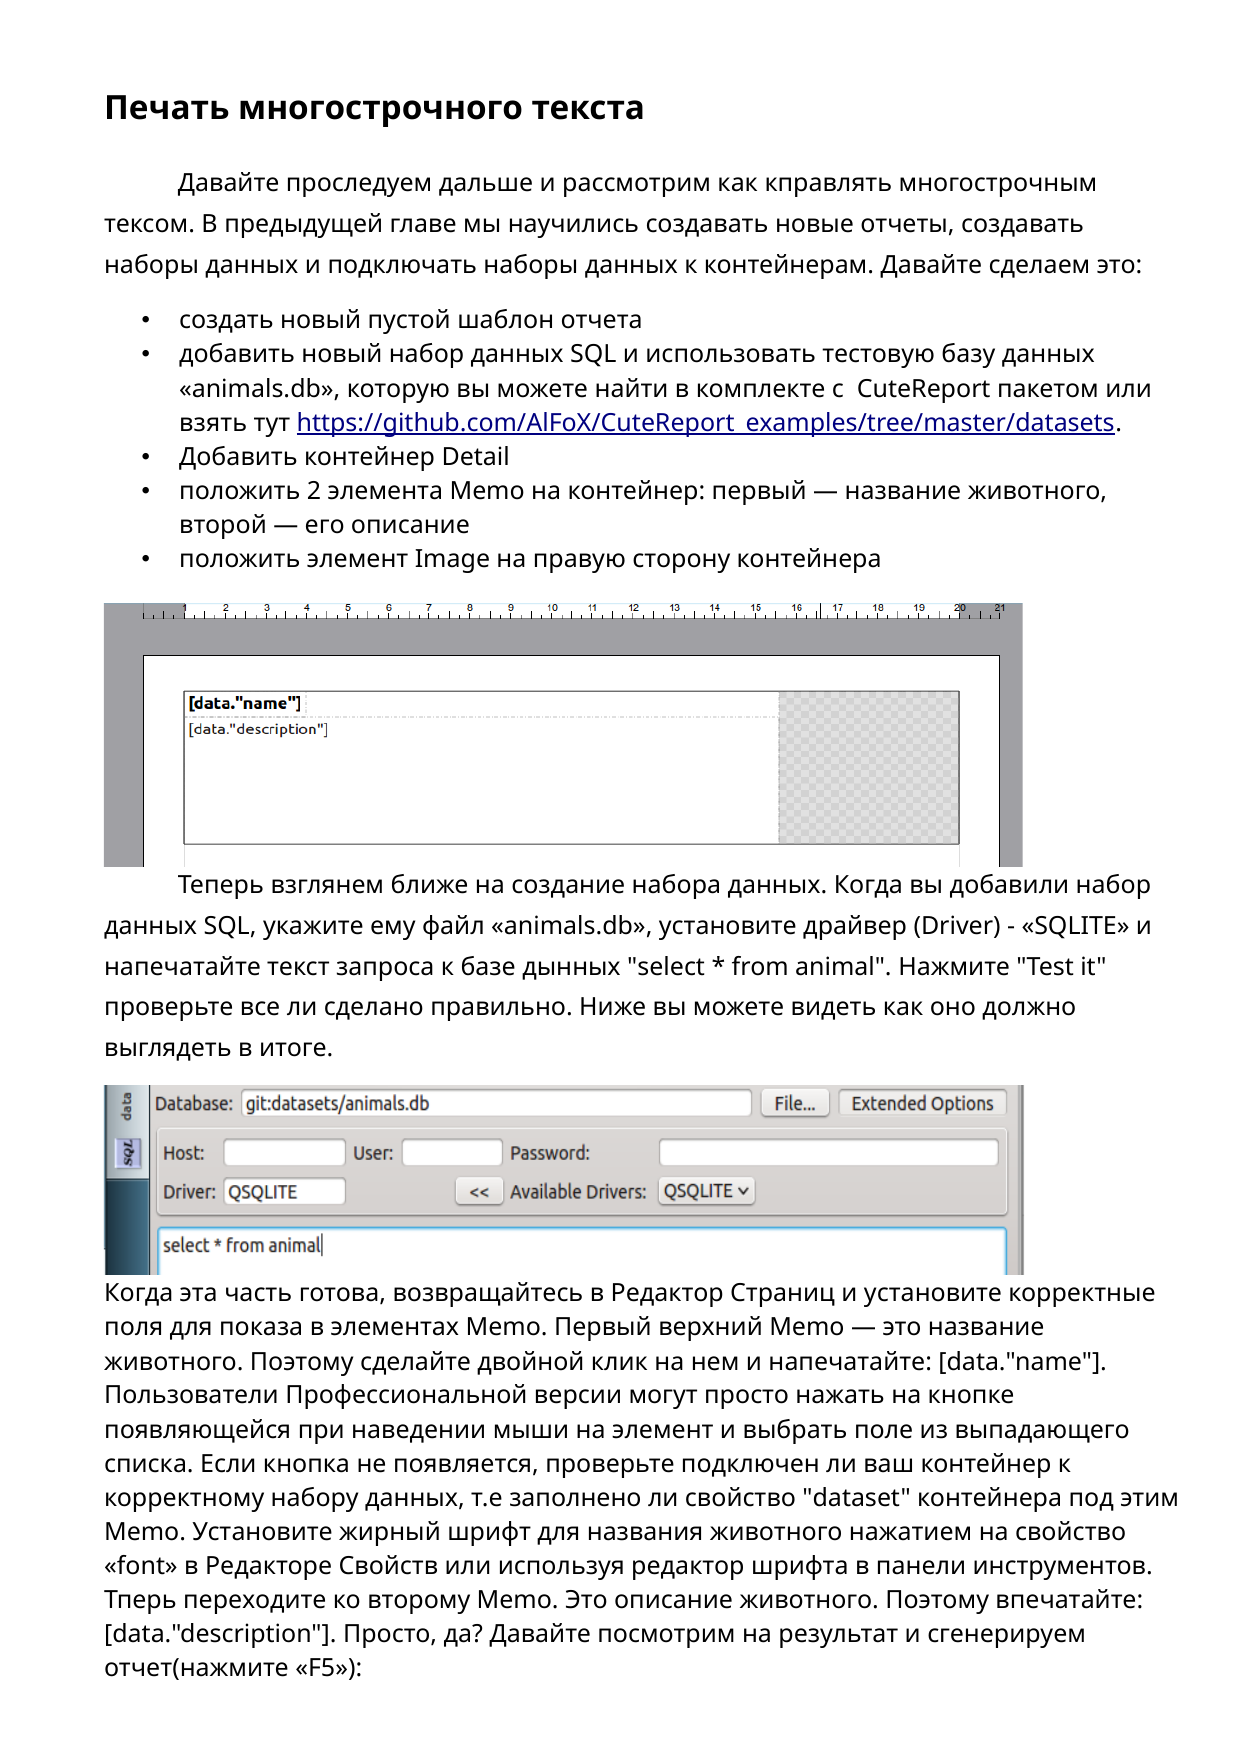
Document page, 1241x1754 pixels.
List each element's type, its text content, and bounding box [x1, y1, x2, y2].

text Когда эта часть готова, возвращайтесь в Редактор Страниц и установите корректные поля для показа в элементах Memo. Первый верхний Memo — это название животного. Поэтому сделайте двойной клик на нем и напечатайте: [data."name"]. Пользователи Профессиональной версии могут просто нажать на кнопке появляющейся при наведении мыши на элемент и выбрать поле из выпадающего списка. Если кнопка не появляется, проверьте подключен ли ваш контейнер к корректному набору данных, т.е заполнено ли свойство "dataset" контейнера под этим Memo. Установите жирный шрифт для названия животного нажатием на свойство «font» в Редакторе Свойств или используя редактор шрифта в панели инструментов. Тперь переходите ко второму Memo. Это описание животного. Поэтому впечатайте: [data."description"]. Просто, да? Давайте посмотрим на результат и сгенерируем отчет(нажмите «F5»): [104, 1275, 1181, 1684]
picture [103, 603, 1023, 867]
list добавить новый набор данных SQL и использовать тестовую базу данных «animals.db», которую вы можете найти в комплекте с CuteReport пакетом или взять тут https://github.com/AlFoX/CuteReport_examples/tree/master/datasets. [141, 336, 1181, 438]
text Теперь взглянем ближе на создание набора данных. Когда вы добавили набор данных SQL, укажите ему файл «animals.db», установите драйвер (Driver) - «SQLITE» и напечатайте текст запроса к базе дынных "select * from animal". Нажмите "Test it" проверьте все ли сделано правильно. Ниже вы можете видеть как оно должно выглядеть в итоге. [104, 866, 1181, 1064]
text Давайте проследуем дальше и рассмотрим как кправлять многострочным тексом. В предыдущей главе мы научились создавать новые отчеты, создавать наборы данных и подключать наборы данных к контейнерам. Давайте сделаем это: [104, 165, 1181, 281]
list Добавить контейнер Detail [141, 438, 1181, 472]
subtitle Печать многострочного текста [104, 83, 1181, 129]
list положить 2 элемента Memo на контейнер: первый — название животного, второй — его описание [141, 472, 1181, 541]
list создать новый пустой шаблон отчета [141, 302, 1181, 336]
list положить элемент Image на правую сторону контейнера [141, 541, 1181, 574]
picture [103, 1085, 1025, 1275]
